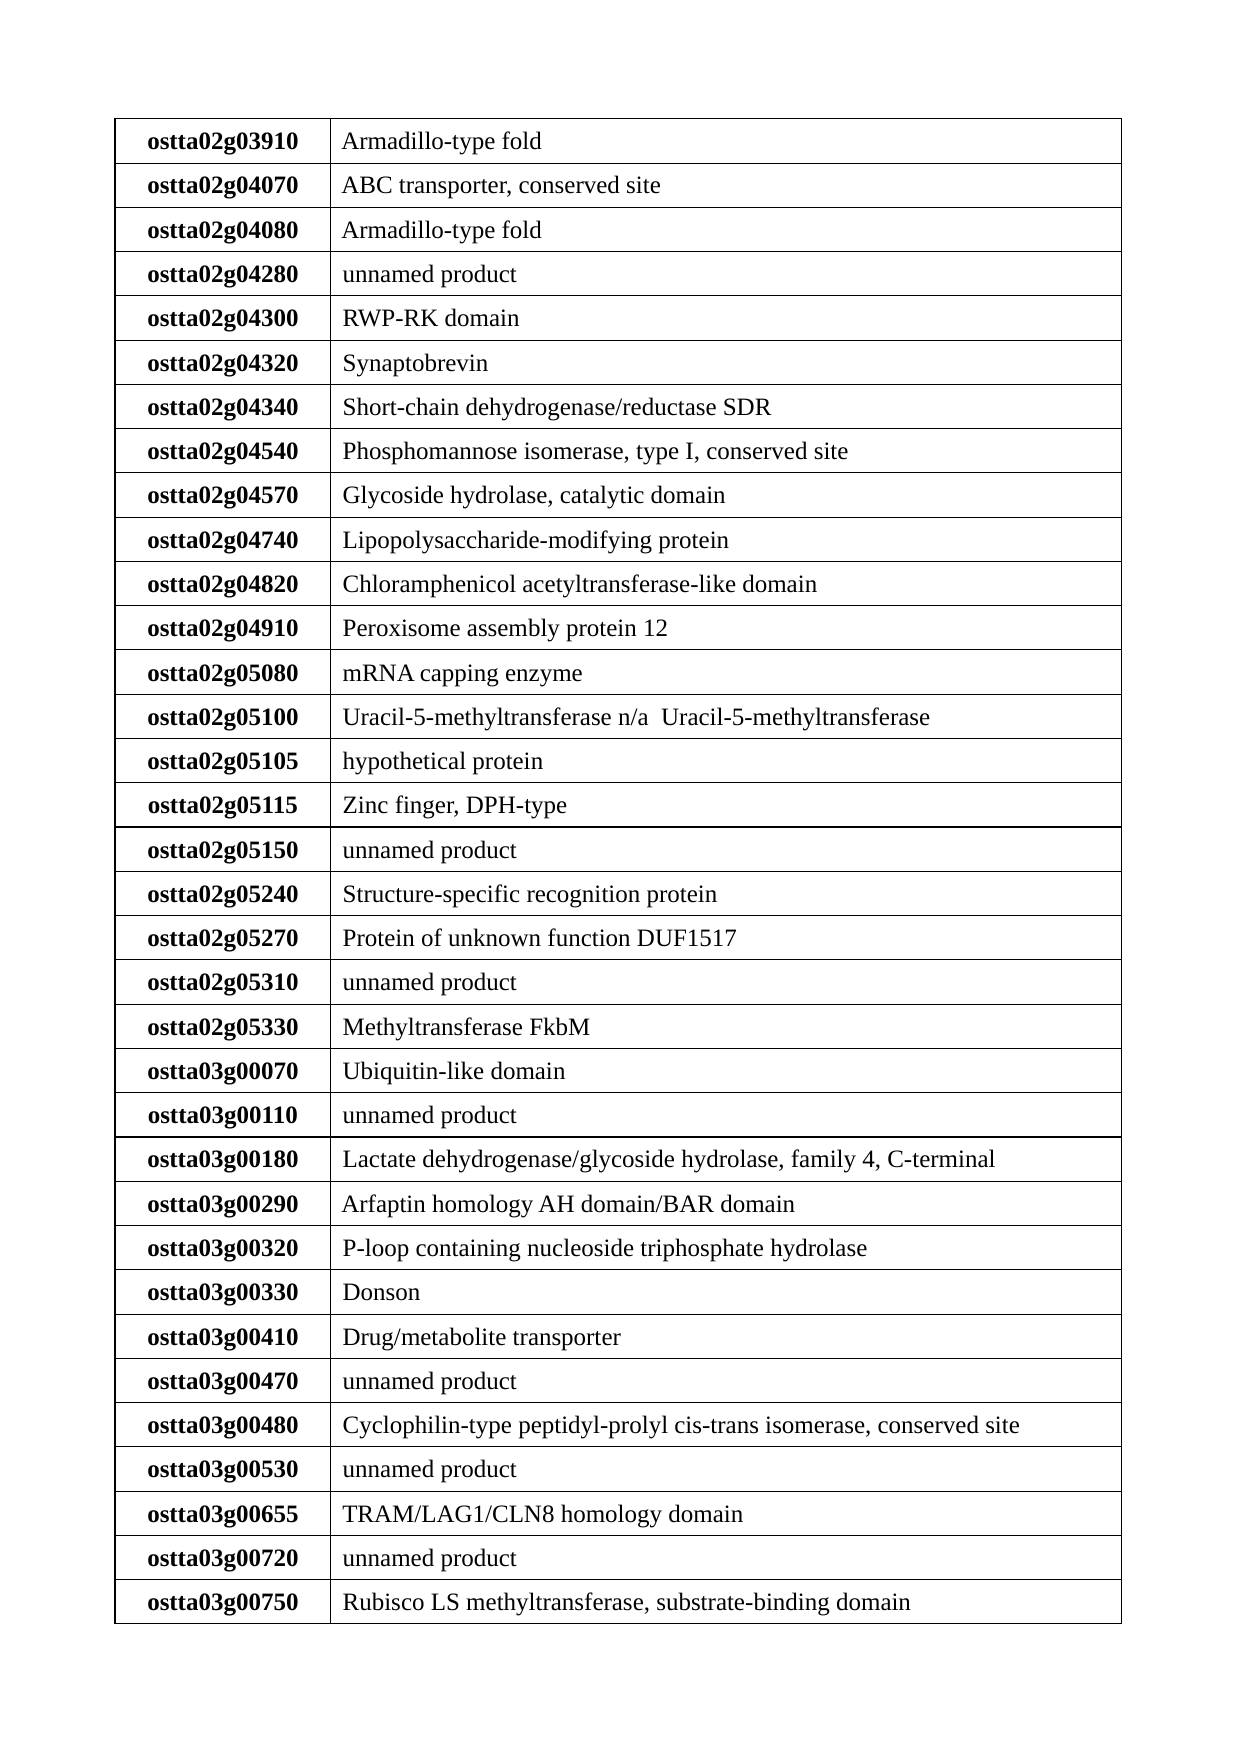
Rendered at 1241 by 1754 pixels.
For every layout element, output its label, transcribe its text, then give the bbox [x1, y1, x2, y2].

table_cell ostta02g04080 [116, 208, 330, 251]
table_cell ostta03g00530 [116, 1447, 330, 1491]
table_cell ostta03g00470 [116, 1359, 330, 1402]
table_cell [1122, 1269, 1240, 1313]
table_cell ostta02g04320 [116, 341, 330, 384]
table_cell [1122, 1491, 1240, 1535]
table_cell ostta02g04280 [116, 252, 330, 295]
table_cell [1122, 118, 1240, 162]
table_cell Lactate dehydrogenase/glycoside hydrolase, family 4, C-terminal [331, 1138, 1121, 1181]
table_cell ostta02g04300 [116, 296, 330, 339]
table_cell [1122, 295, 1240, 339]
table_cell [1122, 782, 1240, 826]
table_cell Zinc finger, DPH-type [331, 783, 1121, 826]
table_cell ostta02g04820 [116, 562, 330, 605]
table_cell ostta02g05330 [116, 1005, 330, 1048]
table_cell [1122, 207, 1240, 251]
table_cell ostta03g00720 [116, 1536, 330, 1579]
table_cell Donson [331, 1270, 1121, 1313]
table_cell ostta02g05240 [116, 872, 330, 915]
table_cell unnamed product [331, 1359, 1121, 1402]
table_cell Structure-specific recognition protein [331, 872, 1121, 915]
table_cell [1122, 1048, 1240, 1092]
table_cell ostta03g00180 [116, 1138, 330, 1181]
table_cell ostta02g04570 [116, 473, 330, 517]
table_cell [1122, 1535, 1240, 1579]
table_cell ostta03g00480 [116, 1403, 330, 1446]
table_cell Protein of unknown function DUF1517 [331, 916, 1121, 959]
table_cell unnamed product [331, 1093, 1121, 1136]
table_cell [1122, 1181, 1240, 1225]
table_cell ostta02g04740 [116, 518, 330, 561]
table_cell ostta03g00330 [116, 1270, 330, 1313]
table_cell ostta02g05310 [116, 960, 330, 1003]
table_cell ostta03g00110 [116, 1093, 330, 1136]
table_cell ostta03g00290 [116, 1182, 330, 1225]
table_cell [1122, 472, 1240, 517]
table_cell TRAM/LAG1/CLN8 homology domain [331, 1492, 1121, 1535]
table_cell [1122, 340, 1240, 384]
table_cell [1122, 1314, 1240, 1358]
table_cell [1122, 959, 1240, 1003]
table_cell [1122, 163, 1240, 207]
table_cell Drug/metabolite transporter [331, 1315, 1121, 1358]
table_cell Chloramphenicol acetyltransferase-like domain [331, 562, 1121, 605]
table_cell Armadillo-type fold [331, 208, 1121, 251]
table_cell [1122, 517, 1240, 561]
table_cell ostta02g05115 [116, 783, 330, 826]
table_cell [1122, 1358, 1240, 1402]
table_cell ostta02g04540 [116, 429, 330, 472]
table_cell Peroxisome assembly protein 12 [331, 606, 1121, 649]
table_cell Uracil-5-methyltransferase n/a Uracil-5-methyltransferase [331, 695, 1121, 738]
table_cell unnamed product [331, 828, 1121, 871]
table_cell [1122, 251, 1240, 295]
table_cell ostta02g05100 [116, 695, 330, 738]
table_cell [1122, 1579, 1240, 1623]
table_cell RWP-RK domain [331, 296, 1121, 339]
table_cell ostta03g00410 [116, 1315, 330, 1358]
table_cell Armadillo-type fold [331, 119, 1121, 162]
table_cell [1122, 428, 1240, 472]
table_cell Short-chain dehydrogenase/reductase SDR [331, 385, 1121, 428]
table_cell ostta02g05080 [116, 650, 330, 694]
table_cell [1122, 1004, 1240, 1048]
table_cell ostta03g00070 [116, 1049, 330, 1092]
table_cell hypothetical protein [331, 739, 1121, 782]
table_cell Arfaptin homology AH domain/BAR domain [331, 1182, 1121, 1225]
table_cell ostta02g05270 [116, 916, 330, 959]
table_cell [1122, 871, 1240, 915]
table_cell unnamed product [331, 1447, 1121, 1491]
table_cell ostta02g04340 [116, 385, 330, 428]
table_cell ABC transporter, conserved site [331, 164, 1121, 207]
table_cell ostta03g00655 [116, 1492, 330, 1535]
table_cell Lipopolysaccharide-modifying protein [331, 518, 1121, 561]
table_cell Methyltransferase FkbM [331, 1005, 1121, 1048]
table_cell unnamed product [331, 1536, 1121, 1579]
table_cell [1122, 694, 1240, 738]
table_cell Rubisco LS methyltransferase, substrate-binding domain [331, 1580, 1121, 1623]
table_cell [1122, 1402, 1240, 1446]
table_cell [1122, 826, 1240, 871]
table_cell [1122, 1446, 1240, 1491]
table_cell Synaptobrevin [331, 341, 1121, 384]
table_cell ostta03g00750 [116, 1580, 330, 1623]
table_cell [1122, 738, 1240, 782]
table_cell P-loop containing nucleoside triphosphate hydrolase [331, 1226, 1121, 1269]
table_cell ostta03g00320 [116, 1226, 330, 1269]
table_cell ostta02g05150 [116, 828, 330, 871]
table_cell [1122, 384, 1240, 428]
table_cell Glycoside hydrolase, catalytic domain [331, 473, 1121, 517]
table_cell [1122, 1136, 1240, 1181]
table_cell Phosphomannose isomerase, type I, conserved site [331, 429, 1121, 472]
table_cell [1122, 605, 1240, 649]
table_cell unnamed product [331, 252, 1121, 295]
table_cell ostta02g03910 [116, 119, 330, 162]
table_cell ostta02g04910 [116, 606, 330, 649]
table_cell Cyclophilin-type peptidyl-prolyl cis-trans isomerase, conserved site [331, 1403, 1121, 1446]
table_cell ostta02g05105 [116, 739, 330, 782]
table_cell [1122, 649, 1240, 694]
table_cell mRNA capping enzyme [331, 650, 1121, 694]
table_cell [1122, 1225, 1240, 1269]
table_cell ostta02g04070 [116, 164, 330, 207]
table_cell [1122, 1092, 1240, 1136]
table_cell Ubiquitin-like domain [331, 1049, 1121, 1092]
table_cell [1122, 561, 1240, 605]
table_cell unnamed product [331, 960, 1121, 1003]
table_cell [1122, 915, 1240, 959]
